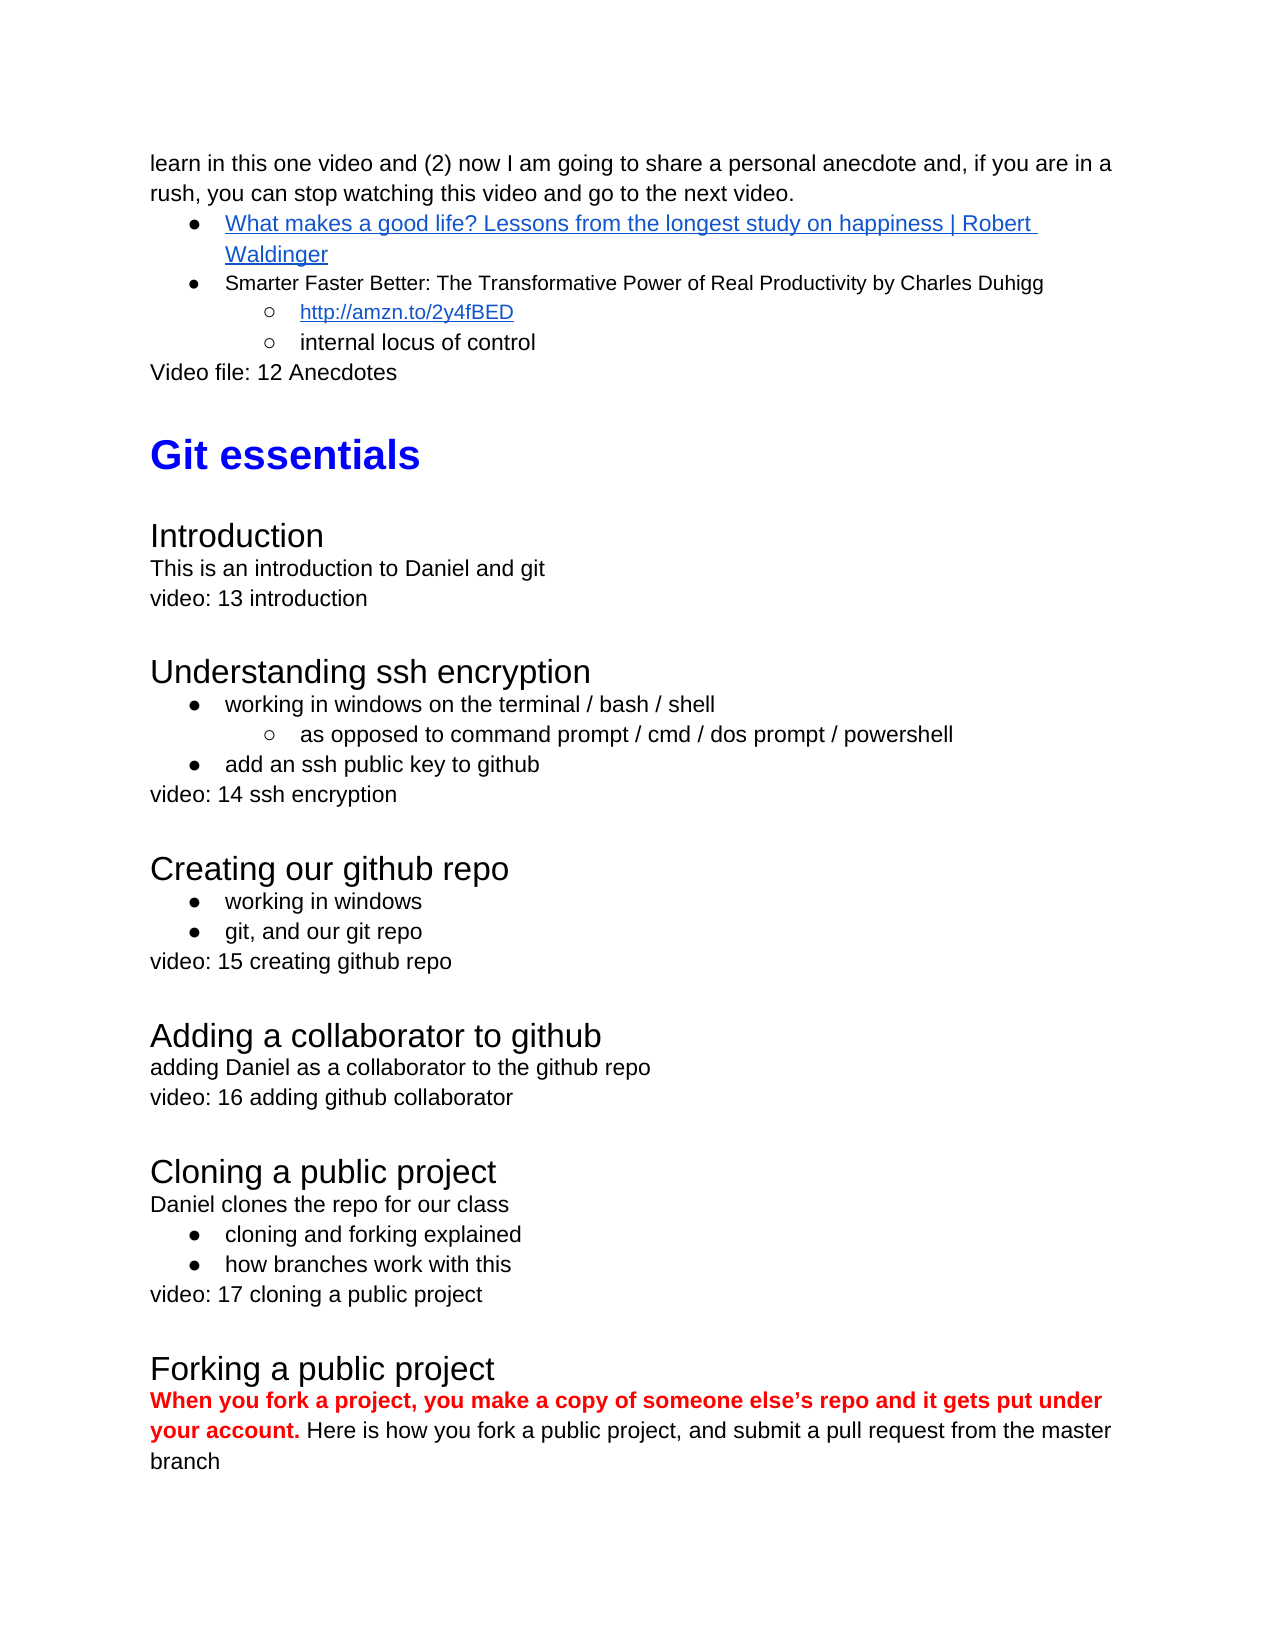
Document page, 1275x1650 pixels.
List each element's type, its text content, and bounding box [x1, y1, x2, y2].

text video: 14 ssh encryption [150, 781, 1125, 808]
list Smarter Faster Better: The Transformative Power of Real Productivity by Charles Duhigg [187, 271, 1125, 295]
text Video file: 12 Anecdotes [150, 359, 1125, 385]
text video: 13 introduction [150, 585, 1125, 611]
text video: 16 adding github collaborator [150, 1084, 1125, 1111]
text This is an introduction to Daniel and git [150, 554, 1125, 581]
list working in windows [187, 888, 1125, 914]
text video: 17 cloning a public project [150, 1281, 1125, 1307]
subtitle Creating our github repo [150, 849, 1125, 888]
subtitle Cloning a public project [150, 1152, 1125, 1191]
list cloning and forking explained [187, 1221, 1125, 1247]
list git, and our git repo [187, 918, 1125, 944]
list as opposed to command prompt / cmd / dos prompt / powershell [262, 721, 1125, 747]
subtitle Understanding ssh encryption [150, 652, 1125, 691]
text Daniel clones the repo for our class [150, 1191, 1125, 1217]
list http://amzn.to/2y4fBED [262, 298, 1125, 325]
subtitle Adding a collaborator to github [150, 1016, 1125, 1054]
text learn in this one video and (2) now I am going to share a personal anecdote and, if you are in a rush, you can stop watching this video and go to the next video. [150, 150, 1125, 207]
text When you fork a project, you make a copy of someone else’s repo and it gets put under your account. Here is how you fork a public project, and submit a pull request from the master branch [150, 1387, 1125, 1474]
subtitle Introduction [150, 516, 1125, 554]
list how branches work with this [187, 1251, 1125, 1277]
subtitle Git essentials [150, 431, 1125, 478]
list add an ssh public key to github [187, 751, 1125, 778]
subtitle Forking a public project [150, 1349, 1125, 1387]
list internal locus of control [262, 328, 1125, 355]
text adding Daniel as a collaborator to the github repo [150, 1054, 1125, 1081]
list working in windows on the terminal / bash / shell [187, 691, 1125, 717]
text video: 15 creating github repo [150, 948, 1125, 974]
list What makes a good life? Lessons from the longest study on happiness | Robert Waldinger [187, 210, 1125, 267]
